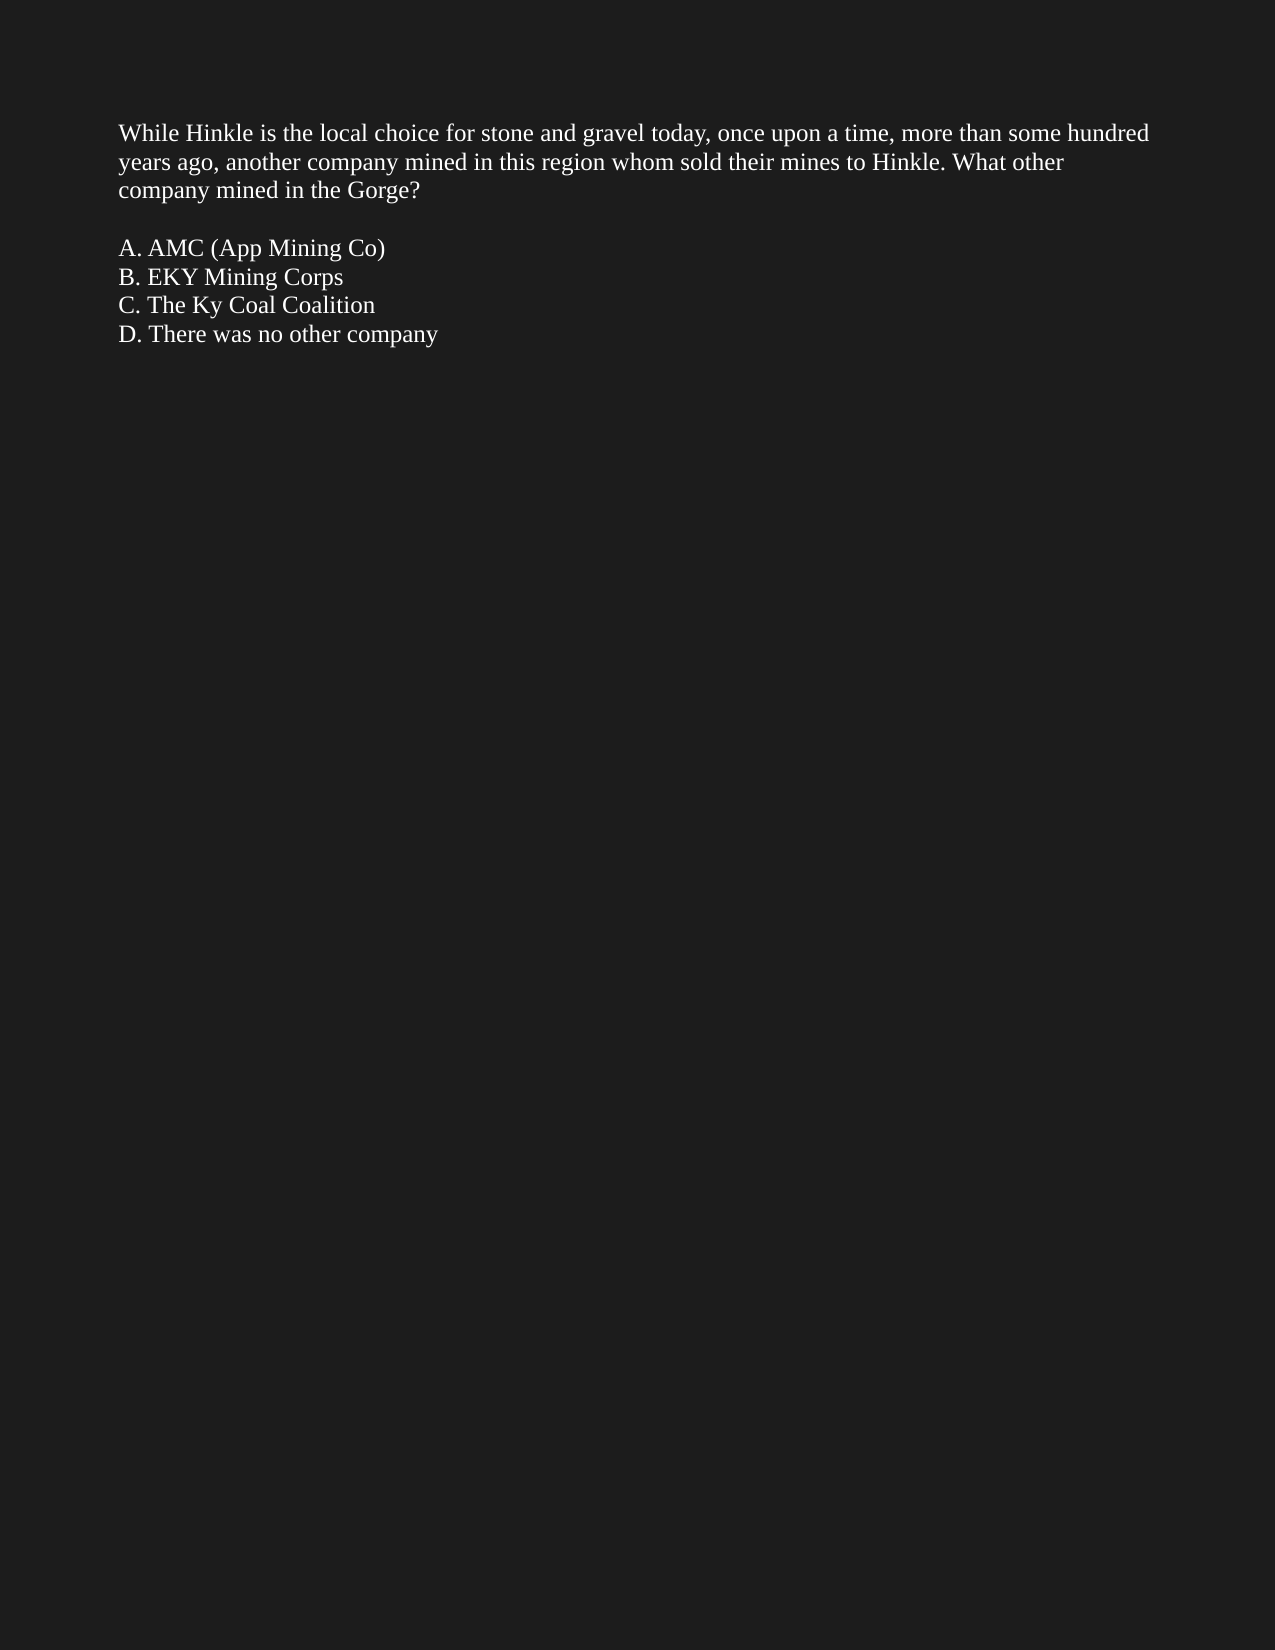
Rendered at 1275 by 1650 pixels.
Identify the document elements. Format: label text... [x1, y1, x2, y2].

text C. The Ky Coal Coalition [118, 291, 1157, 319]
text B. EKY Mining Corps [118, 262, 1157, 291]
text A. AMC (App Mining Co) [118, 233, 1157, 262]
text While Hinkle is the local choice for stone and gravel today, once upon a time, more than some hundred years ago, another company mined in this region whom sold their mines to Hinkle. What other company mined in the Gorge? [118, 118, 1157, 204]
text D. There was no other company [118, 319, 1157, 348]
